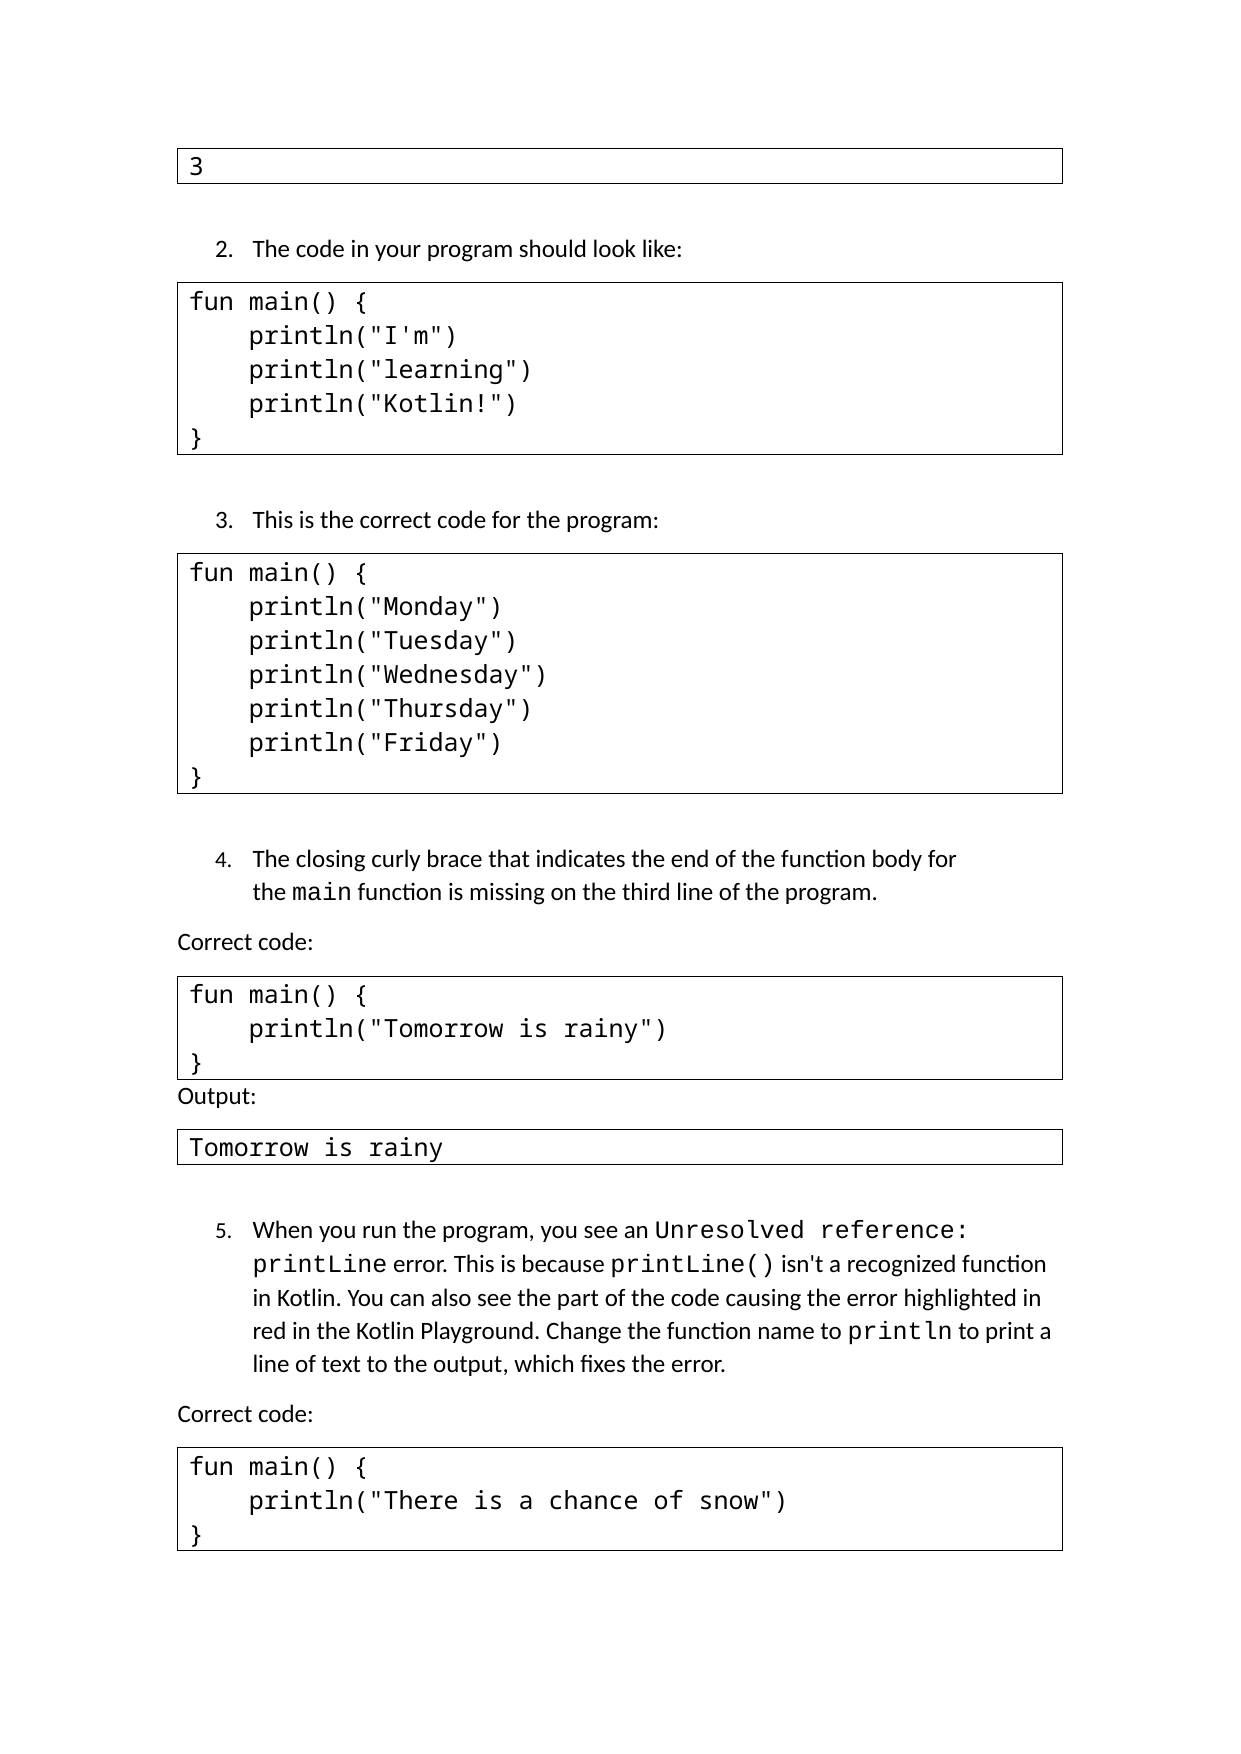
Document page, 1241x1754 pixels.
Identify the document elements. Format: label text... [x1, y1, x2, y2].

table_header 3 [178, 149, 1062, 183]
text Correct code: [177, 1398, 1063, 1428]
table_header fun main() { println("Monday") println("Tuesday") println("Wednesday") println("Thursday") println("Friday") } [178, 554, 1062, 793]
list This is the correct code for the program: [215, 504, 1063, 534]
list The code in your program should look like: [215, 233, 1063, 263]
table_header fun main() { println("I'm") println("learning") println("Kotlin!") } [178, 283, 1062, 454]
table_header fun main() { println("Tomorrow is rainy") } [178, 977, 1062, 1079]
table_header Tomorrow is rainy [178, 1130, 1062, 1164]
text Output: [177, 1080, 1063, 1110]
table_header fun main() { println("There is a chance of snow") } [178, 1448, 1062, 1550]
list The closing curly brace that indicates the end of the function body for the main function is missing on the third line of the program. [215, 843, 1063, 907]
list When you run the program, you see an Unresolved reference: printLine error. This is because printLine() isn't a recognized function in Kotlin. You can also see the part of the code causing the error highlighted in red in the Kotlin Playground. Change the function name to println to print a line of text to the output, which fixes the error. [215, 1214, 1063, 1379]
text Correct code: [177, 926, 1063, 957]
